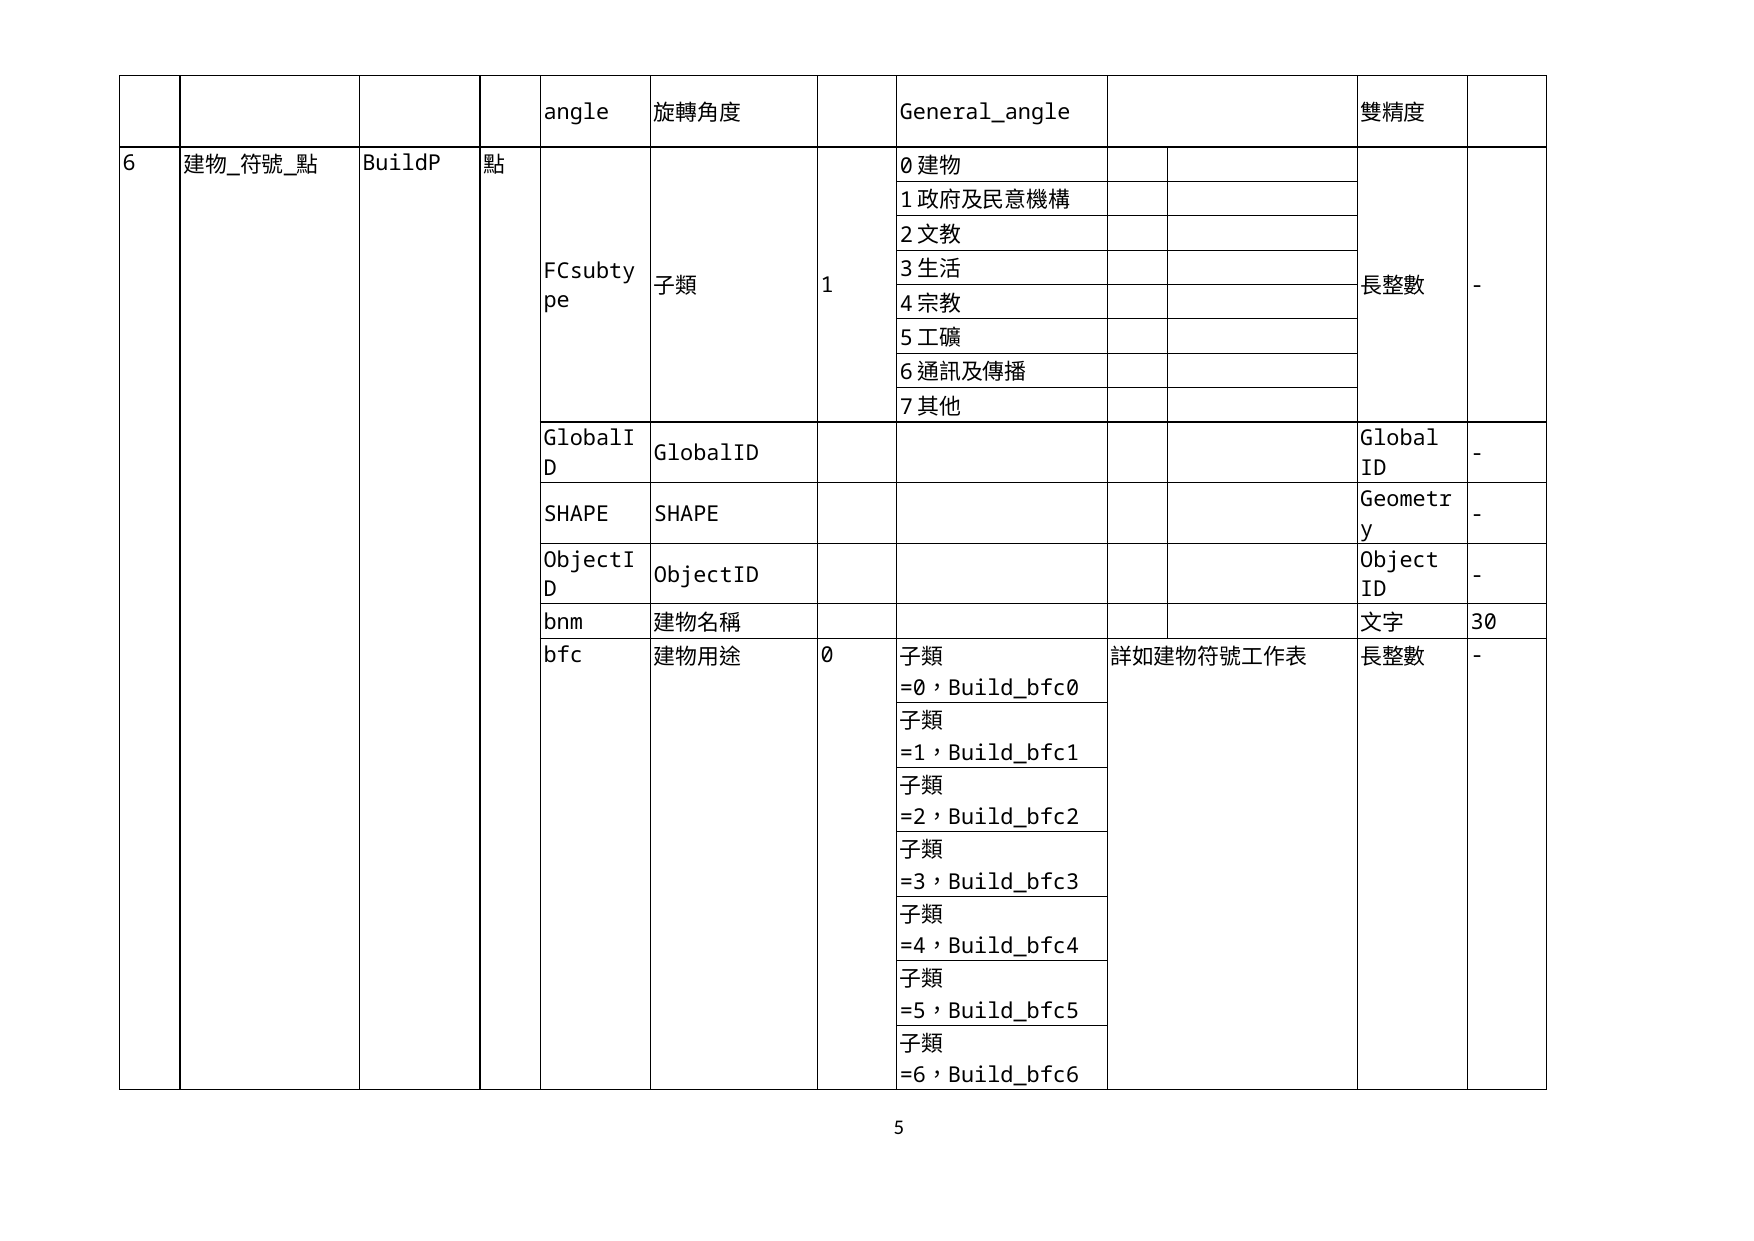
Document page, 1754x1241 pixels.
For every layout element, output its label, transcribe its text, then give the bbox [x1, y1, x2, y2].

table_cell [120, 76, 179, 146]
table_cell 0 [818, 639, 896, 1089]
table_cell 30 [1468, 604, 1546, 638]
table_cell [1108, 423, 1167, 482]
table_cell General_angle [897, 76, 1107, 146]
table_cell [1108, 251, 1167, 284]
table_cell 建物_符號_點 [181, 148, 359, 1089]
table_cell [1168, 216, 1357, 249]
table_cell angle [541, 76, 650, 146]
table_cell [1468, 76, 1546, 146]
table_cell [1108, 544, 1167, 603]
table_cell BuildP [360, 148, 479, 1089]
table_cell [818, 544, 896, 603]
table_cell 6通訊及傳播 [897, 354, 1107, 387]
table_cell 3生活 [897, 251, 1107, 284]
table_cell [1108, 604, 1167, 638]
table_cell bfc [541, 639, 650, 1089]
table_cell 1 [818, 148, 896, 421]
table_cell Global ID [1358, 423, 1467, 482]
table_cell 子類=4，Build_bfc4 [897, 897, 1107, 960]
table_cell - [1468, 544, 1546, 603]
table_cell 旋轉角度 [651, 76, 817, 146]
table_cell [360, 76, 479, 146]
table_cell [1168, 148, 1357, 181]
table_cell [897, 604, 1107, 638]
table_cell 建物用途 [651, 639, 817, 1089]
table_cell - [1468, 639, 1546, 1089]
table_cell 4宗教 [897, 285, 1107, 318]
table_cell [897, 544, 1107, 603]
table_cell - [1468, 483, 1546, 543]
table_cell 長整數 [1358, 639, 1467, 1089]
table_cell [1108, 354, 1167, 387]
table_cell 子類=0，Build_bfc0 [897, 639, 1107, 702]
table_cell Geometry [1358, 483, 1467, 543]
table_cell 子類=2，Build_bfc2 [897, 768, 1107, 831]
table_cell [1108, 76, 1357, 146]
table_cell GlobalID [651, 423, 817, 482]
table_cell GlobalID [541, 423, 650, 482]
table_cell SHAPE [541, 483, 650, 543]
table_cell [818, 423, 896, 482]
table_cell 1政府及民意機構 [897, 182, 1107, 215]
table_cell [897, 423, 1107, 482]
table_cell 6 [120, 148, 179, 1089]
table_cell 7其他 [897, 388, 1107, 421]
table_cell 子類 [651, 148, 817, 421]
table_cell [818, 483, 896, 543]
table_cell 長整數 [1358, 148, 1467, 421]
table_cell ObjectID [651, 544, 817, 603]
table_cell [1108, 388, 1167, 421]
table_cell [1168, 604, 1357, 638]
table_cell [1168, 388, 1357, 421]
table_cell 0建物 [897, 148, 1107, 181]
table_cell [1168, 182, 1357, 215]
table_cell - [1468, 148, 1546, 421]
table_cell [1108, 319, 1167, 353]
table_cell 子類=6，Build_bfc6 [897, 1026, 1107, 1089]
table_cell Object ID [1358, 544, 1467, 603]
table_cell [1108, 216, 1167, 249]
table_cell [1168, 285, 1357, 318]
table_cell FCsubtype [541, 148, 650, 421]
table_cell 點 [481, 148, 540, 1089]
table_cell [181, 76, 359, 146]
table_cell [1168, 423, 1357, 482]
table_cell 詳如建物符號工作表 [1108, 639, 1357, 1089]
table_cell [1168, 354, 1357, 387]
table_cell [818, 76, 896, 146]
table_cell ObjectID [541, 544, 650, 603]
table_cell 子類=5，Build_bfc5 [897, 961, 1107, 1024]
table_cell 5工礦 [897, 319, 1107, 353]
table_cell [1168, 251, 1357, 284]
table_cell - [1468, 423, 1546, 482]
table_cell 子類=1，Build_bfc1 [897, 703, 1107, 767]
table_cell [1108, 148, 1167, 181]
table_cell [1108, 483, 1167, 543]
table_cell [1168, 319, 1357, 353]
table_cell 建物名稱 [651, 604, 817, 638]
table_cell [1108, 182, 1167, 215]
table_cell [1168, 483, 1357, 543]
table_cell 子類=3，Build_bfc3 [897, 832, 1107, 896]
table_cell [1108, 285, 1167, 318]
table_cell 雙精度 [1358, 76, 1467, 146]
table_cell [481, 76, 540, 146]
table_cell [1168, 544, 1357, 603]
table_cell [897, 483, 1107, 543]
table_cell 文字 [1358, 604, 1467, 638]
table_cell 2文教 [897, 216, 1107, 249]
table_cell SHAPE [651, 483, 817, 543]
table_cell bnm [541, 604, 650, 638]
table_cell [818, 604, 896, 638]
